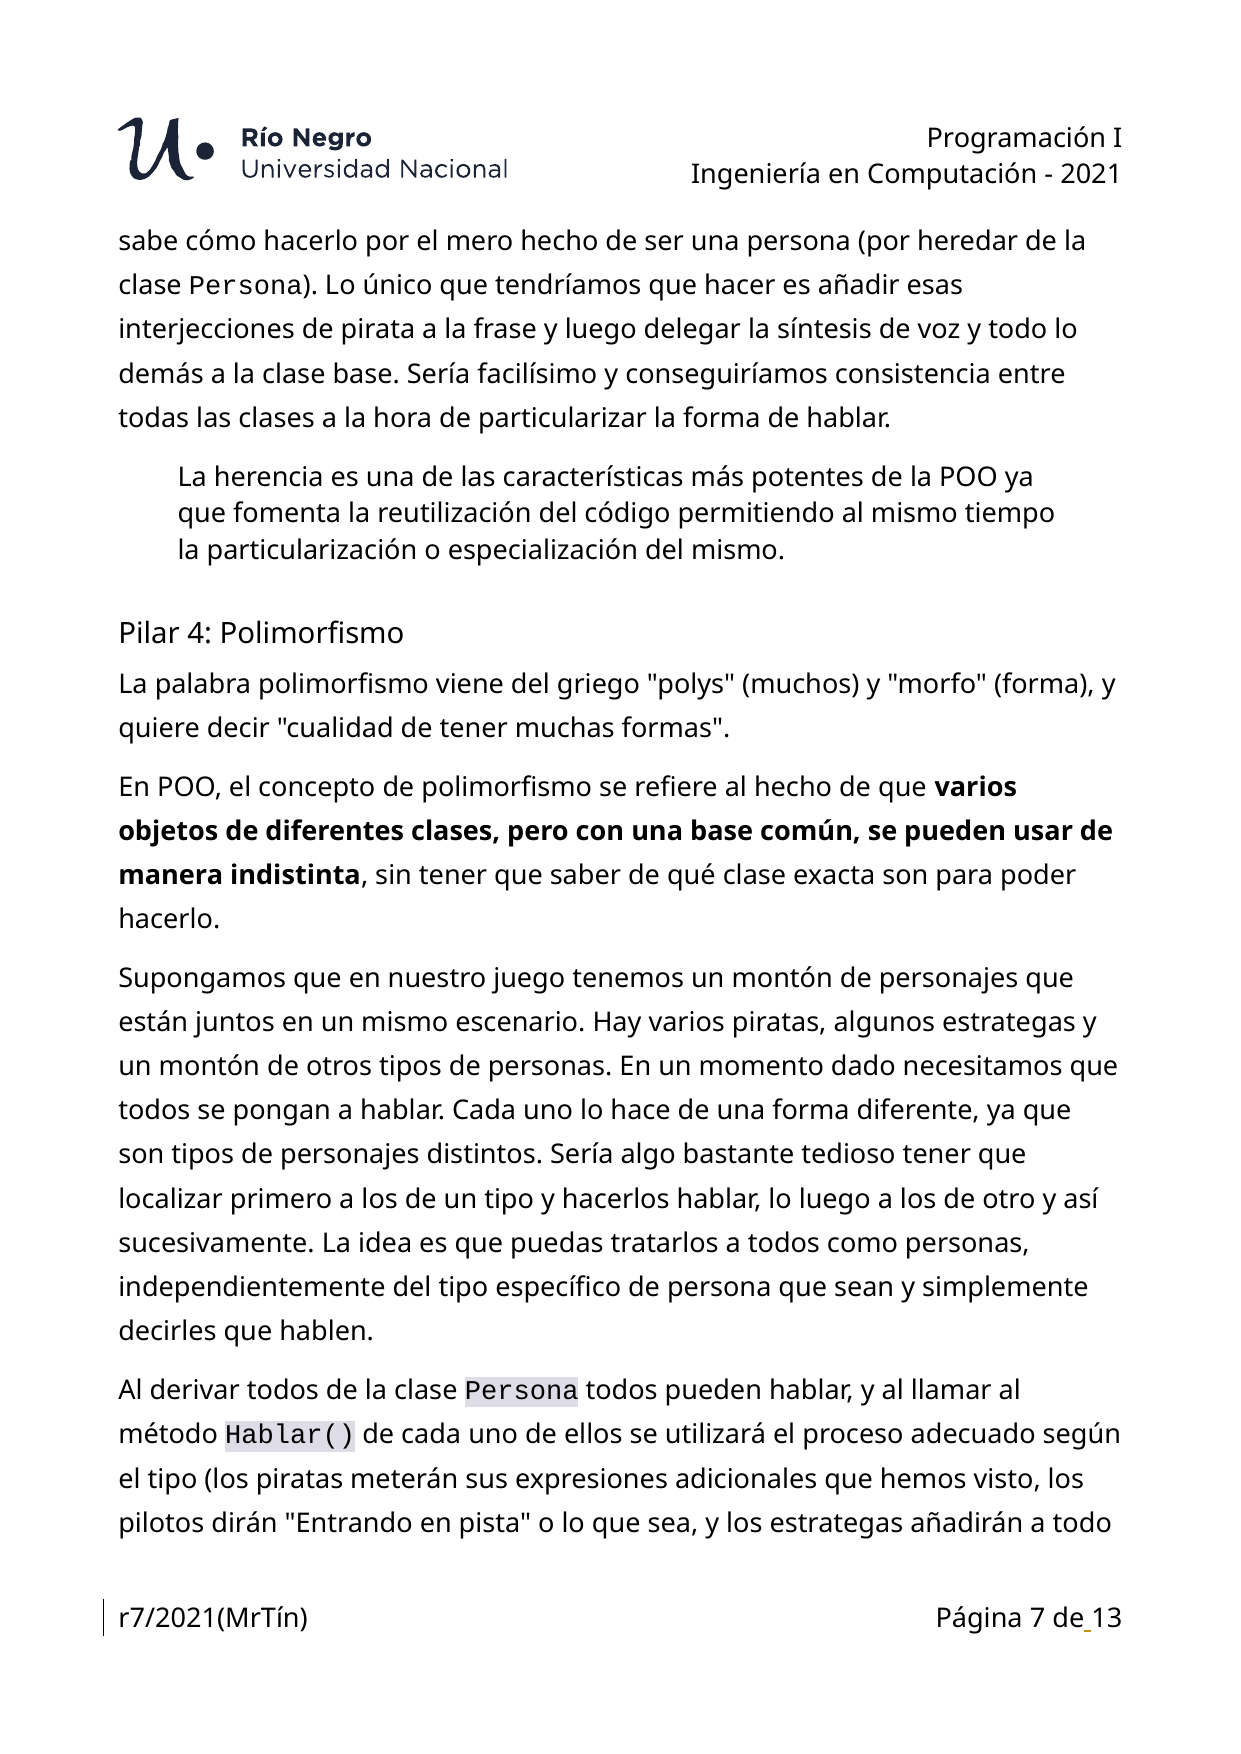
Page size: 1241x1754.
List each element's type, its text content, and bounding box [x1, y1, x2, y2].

text La palabra polimorfismo viene del griego "polys" (muchos) y "morfo" (forma), y quiere decir "cualidad de tener muchas formas". [118, 664, 1122, 745]
text La herencia es una de las características más potentes de la POO ya que fomenta la reutilización del código permitiendo al mismo tiempo la particularización o especialización del mismo. [177, 457, 1063, 568]
text Supongamos que en nuestro juego tenemos un montón de personajes que están juntos en un mismo escenario. Hay varios piratas, algunos estrategas y un montón de otros tipos de personas. En un momento dado necesitamos que todos se pongan a hablar. Cada uno lo hace de una forma diferente, ya que son tipos de personajes distintos. Sería algo bastante tedioso tener que localizar primero a los de un tipo y hacerlos hablar, lo luego a los de otro y así sucesivamente. La idea es que puedas tratarlos a todos como personas, independientemente del tipo específico de persona que sean y simplemente decirles que hablen. [118, 958, 1122, 1348]
text sabe cómo hacerlo por el mero hecho de ser una persona (por heredar de la clase Persona). Lo único que tendríamos que hacer es añadir esas interjecciones de pirata a la frase y luego delegar la síntesis de voz y todo lo demás a la clase base. Sería facilísimo y conseguiríamos consistencia entre todas las clases a la hora de particularizar la forma de hablar. [118, 221, 1122, 435]
subtitle Pilar 4: Polimorfismo [118, 612, 1122, 652]
text Al derivar todos de la clase Persona todos pueden hablar, y al llamar al método Hablar() de cada uno de ellos se utilizará el proceso adecuado según el tipo (los piratas meterán sus expresiones adicionales que hemos visto, los pilotos dirán "Entrando en pista" o lo que sea, y los estrategas añadirán a todo [118, 1370, 1122, 1540]
text En POO, el concepto de polimorfismo se refiere al hecho de que varios objetos de diferentes clases, pero con una base común, se pueden usar de manera indistinta, sin tener que saber de qué clase exacta son para poder hacerlo. [118, 767, 1122, 936]
